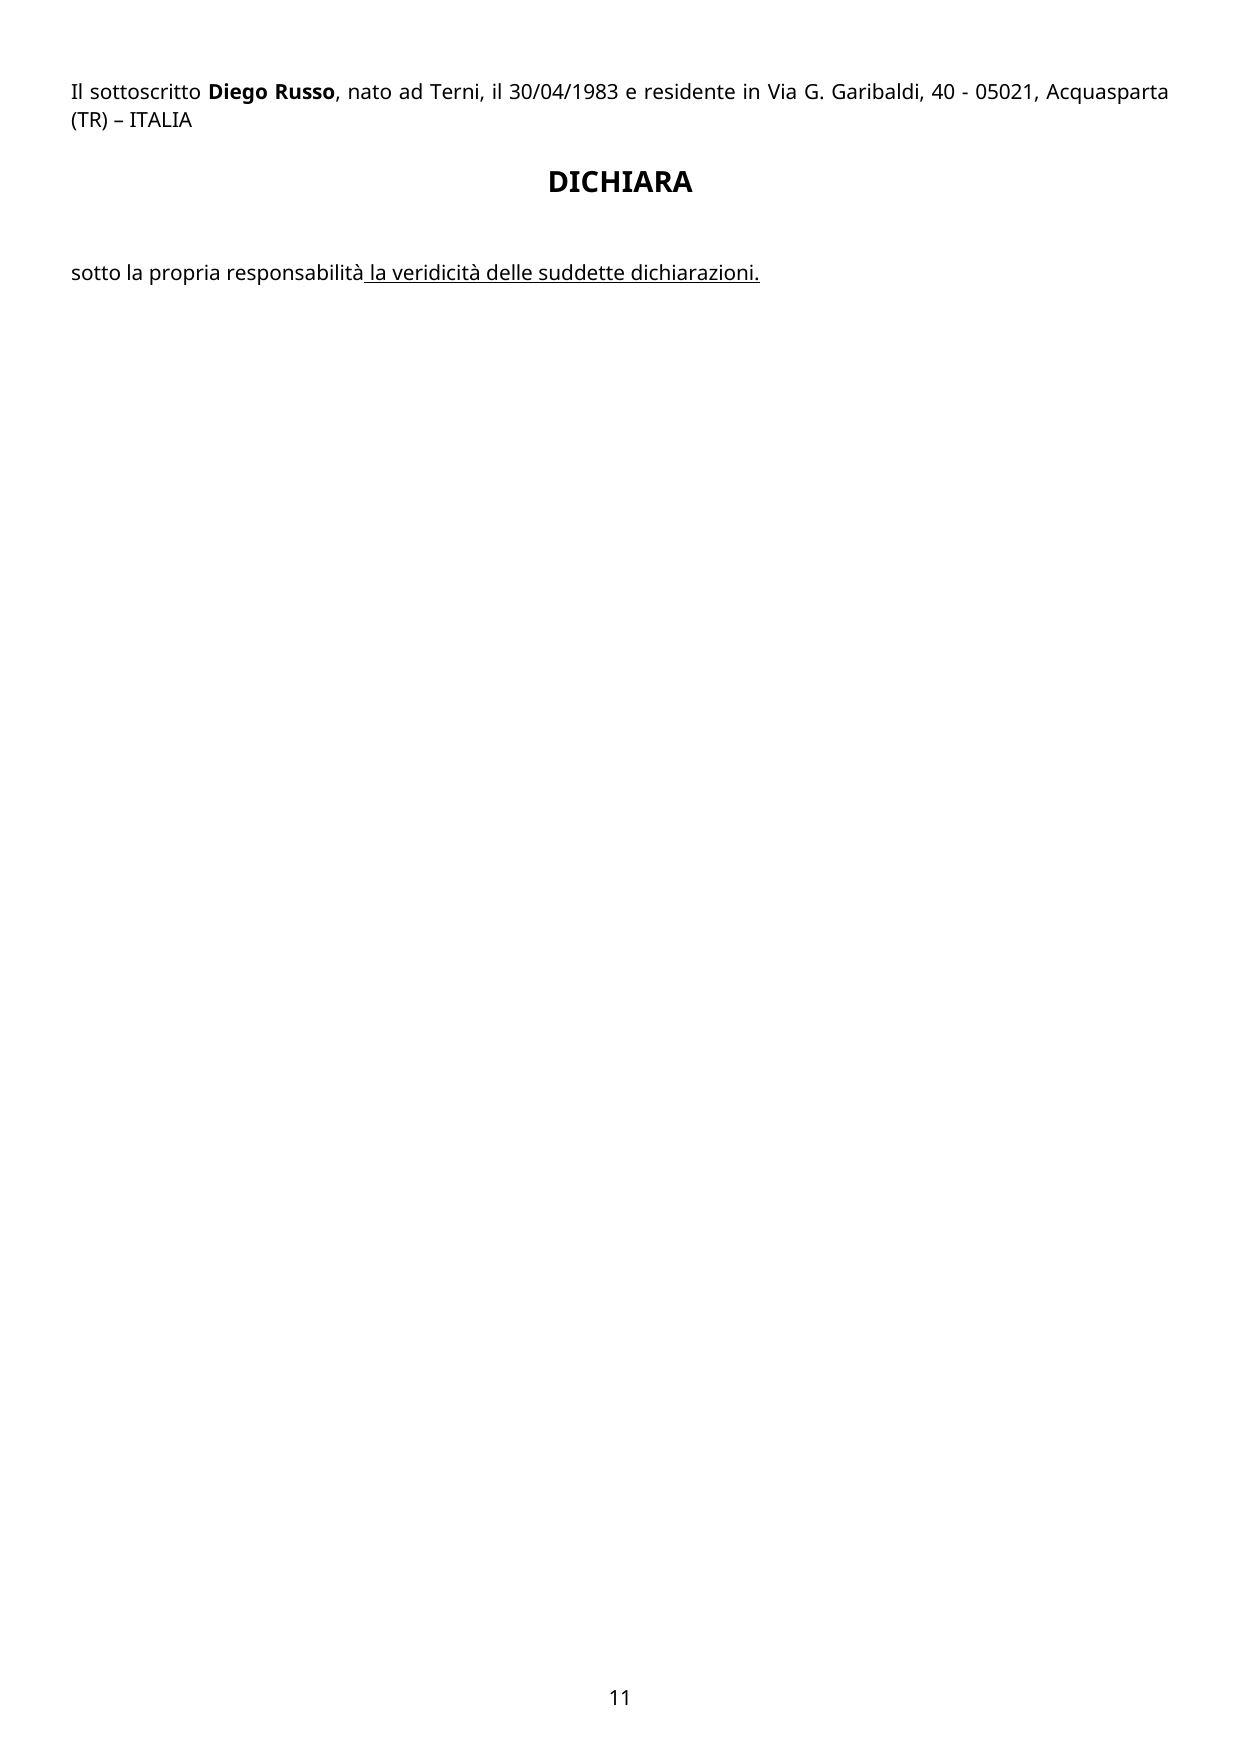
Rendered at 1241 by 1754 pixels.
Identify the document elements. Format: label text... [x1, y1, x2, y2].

text Il sottoscritto Diego Russo, nato ad Terni, il 30/04/1983 e residente in Via G. Garibaldi, 40 - 05021, Acquasparta (TR) – ITALIA [71, 77, 1169, 133]
text sotto la propria responsabilità la veridicità delle suddette dichiarazioni. [71, 258, 1169, 286]
text DICHIARA [71, 161, 1169, 201]
